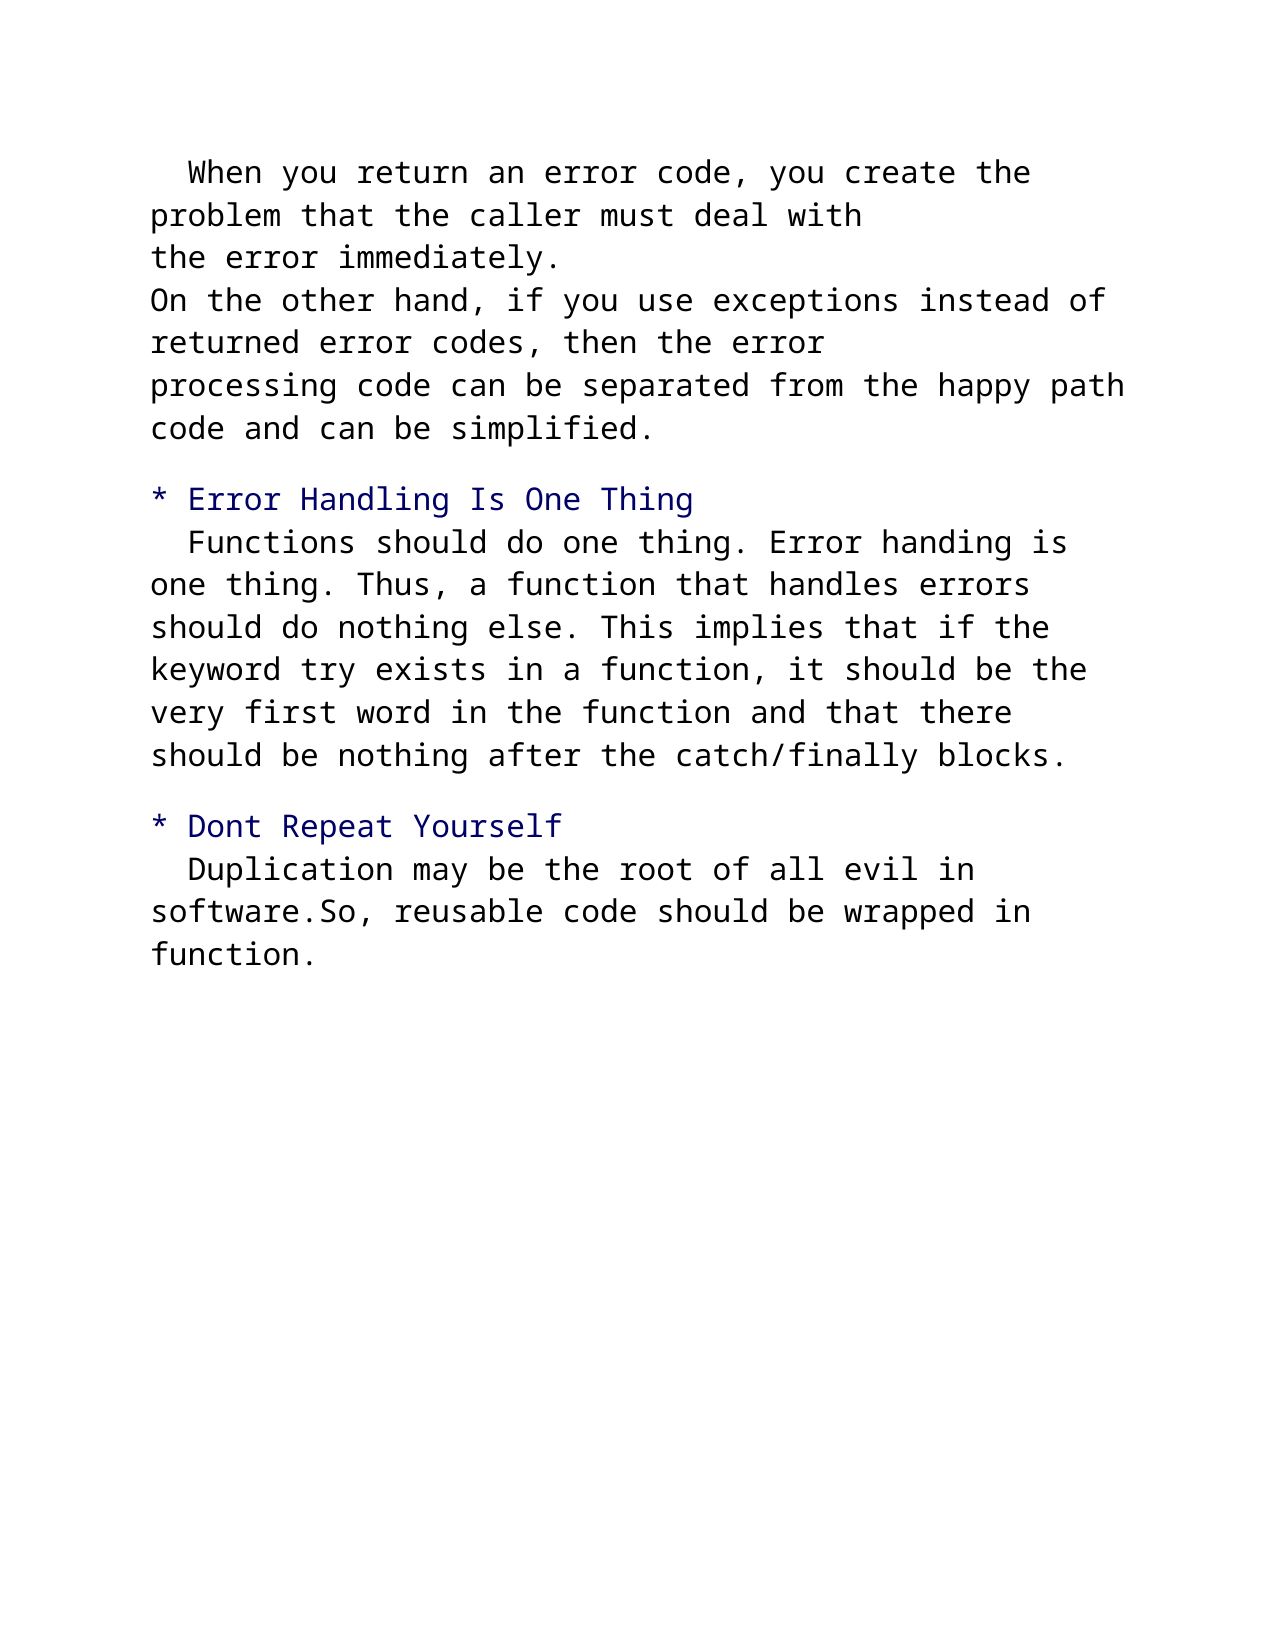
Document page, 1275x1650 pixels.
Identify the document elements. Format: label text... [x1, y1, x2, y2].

text On the other hand, if you use exceptions instead of returned error codes, then the error [150, 278, 1125, 363]
text When you return an error code, you create the problem that the caller must deal with [150, 150, 1125, 235]
text * Error Handling Is One Thing [150, 477, 1125, 519]
text should be nothing after the catch/finally blocks. [150, 733, 1125, 775]
text processing code can be separated from the happy path code and can be simplified. [150, 363, 1125, 448]
text * Dont Repeat Yourself [150, 804, 1125, 847]
text Functions should do one thing. Error handing is one thing. Thus, a function that handles errors should do nothing else. This implies that if the keyword try exists in a function, it should be the very first word in the function and that there [150, 519, 1125, 733]
text the error immediately. [150, 235, 1125, 278]
text Duplication may be the root of all evil in software.So, reusable code should be wrapped in function. [150, 847, 1125, 974]
